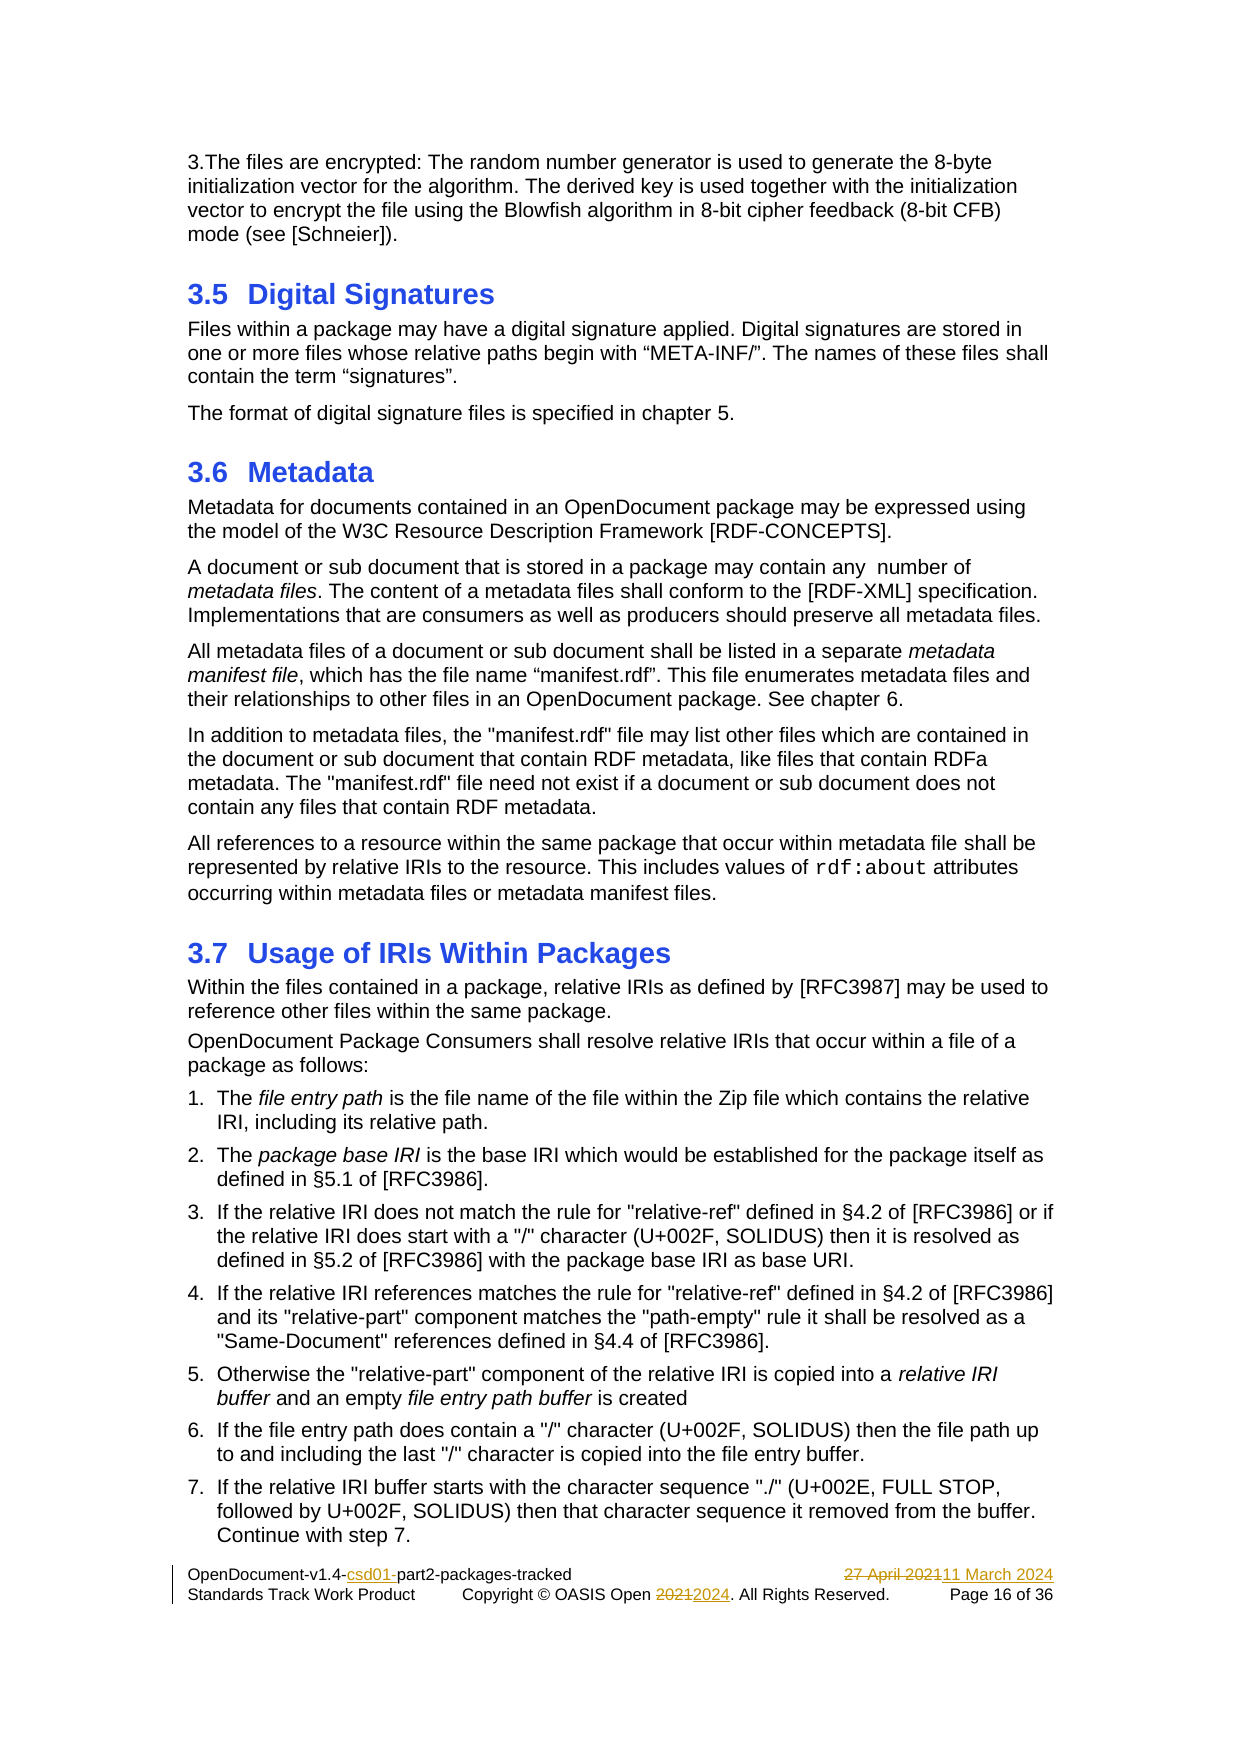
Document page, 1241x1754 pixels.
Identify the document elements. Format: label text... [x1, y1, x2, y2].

list If the relative IRI references matches the rule for "relative-ref" defined in §4.2 of [RFC3986] and its "relative-part" component matches the "path-empty" rule it shall be resolved as a "Same-Document" references defined in §4.4 of [RFC3986]. [187, 1281, 1053, 1352]
list If the file entry path does contain a "/" character (U+002F, SOLIDUS) then the file path up to and including the last "/" character is copied into the file entry buffer. [187, 1418, 1053, 1466]
subtitle Usage of IRIs Within Packages [187, 936, 1053, 969]
text Within the files contained in a package, relative IRIs as defined by [RFC3987] may be used to reference other files within the same package. [187, 975, 1053, 1023]
text All references to a resource within the same package that occur within metadata file shall be represented by relative IRIs to the resource. This includes values of rdf:about attributes occurring within metadata files or metadata manifest files. [187, 831, 1053, 904]
list Otherwise the "relative-part" component of the relative IRI is copied into a relative IRI buffer and an empty file entry path buffer is created [187, 1361, 1053, 1409]
list The files are encrypted: The random number generator is used to generate the 8-byte initialization vector for the algorithm. The derived key is used together with the initialization vector to encrypt the file using the Blowfish algorithm in 8-bit cipher feedback (8-bit CFB) mode (see [Schneier]). [187, 150, 1053, 246]
subtitle Digital Signatures [187, 277, 1053, 310]
text Metadata for documents contained in an OpenDocument package may be expressed using the model of the W3C Resource Description Framework [RDF-CONCEPTS]. [187, 495, 1053, 543]
text The format of digital signature files is specified in chapter 5. [187, 400, 1053, 424]
text All metadata files of a document or sub document shall be listed in a separate metadata manifest file, which has the file name “manifest.rdf”. This file enumerates metadata files and their relationships to other files in an OpenDocument package. See chapter 6. [187, 639, 1053, 711]
text Files within a package may have a digital signature applied. Digital signatures are stored in one or more files whose relative paths begin with “META-INF/”. The names of these files shall contain the term “signatures”. [187, 316, 1053, 388]
list The package base IRI is the base IRI which would be established for the package itself as defined in §5.1 of [RFC3986]. [187, 1143, 1053, 1191]
text A document or sub document that is stored in a package may contain any number of metadata files. The content of a metadata files shall conform to the [RDF-XML] specification. Implementations that are consumers as well as producers should preserve all metadata files. [187, 555, 1053, 627]
text OpenDocument Package Consumers shall resolve relative IRIs that occur within a file of a package as follows: [187, 1029, 1053, 1077]
subtitle Metadata [187, 455, 1053, 489]
text In addition to metadata files, the "manifest.rdf" file may list other files which are contained in the document or sub document that contain RDF metadata, like files that contain RDFa metadata. The "manifest.rdf" file need not exist if a document or sub document does not contain any files that contain RDF metadata. [187, 723, 1053, 819]
list If the relative IRI does not match the rule for "relative-ref" defined in §4.2 of [RFC3986] or if the relative IRI does start with a "/" character (U+002F, SOLIDUS) then it is resolved as defined in §5.2 of [RFC3986] with the package base IRI as base URI. [187, 1200, 1053, 1272]
list If the relative IRI buffer starts with the character sequence "./" (U+002E, FULL STOP, followed by U+002F, SOLIDUS) then that character sequence it removed from the buffer. Continue with step 7. [187, 1475, 1053, 1547]
list The file entry path is the file name of the file within the Zip file which contains the relative IRI, including its relative path. [187, 1086, 1053, 1134]
